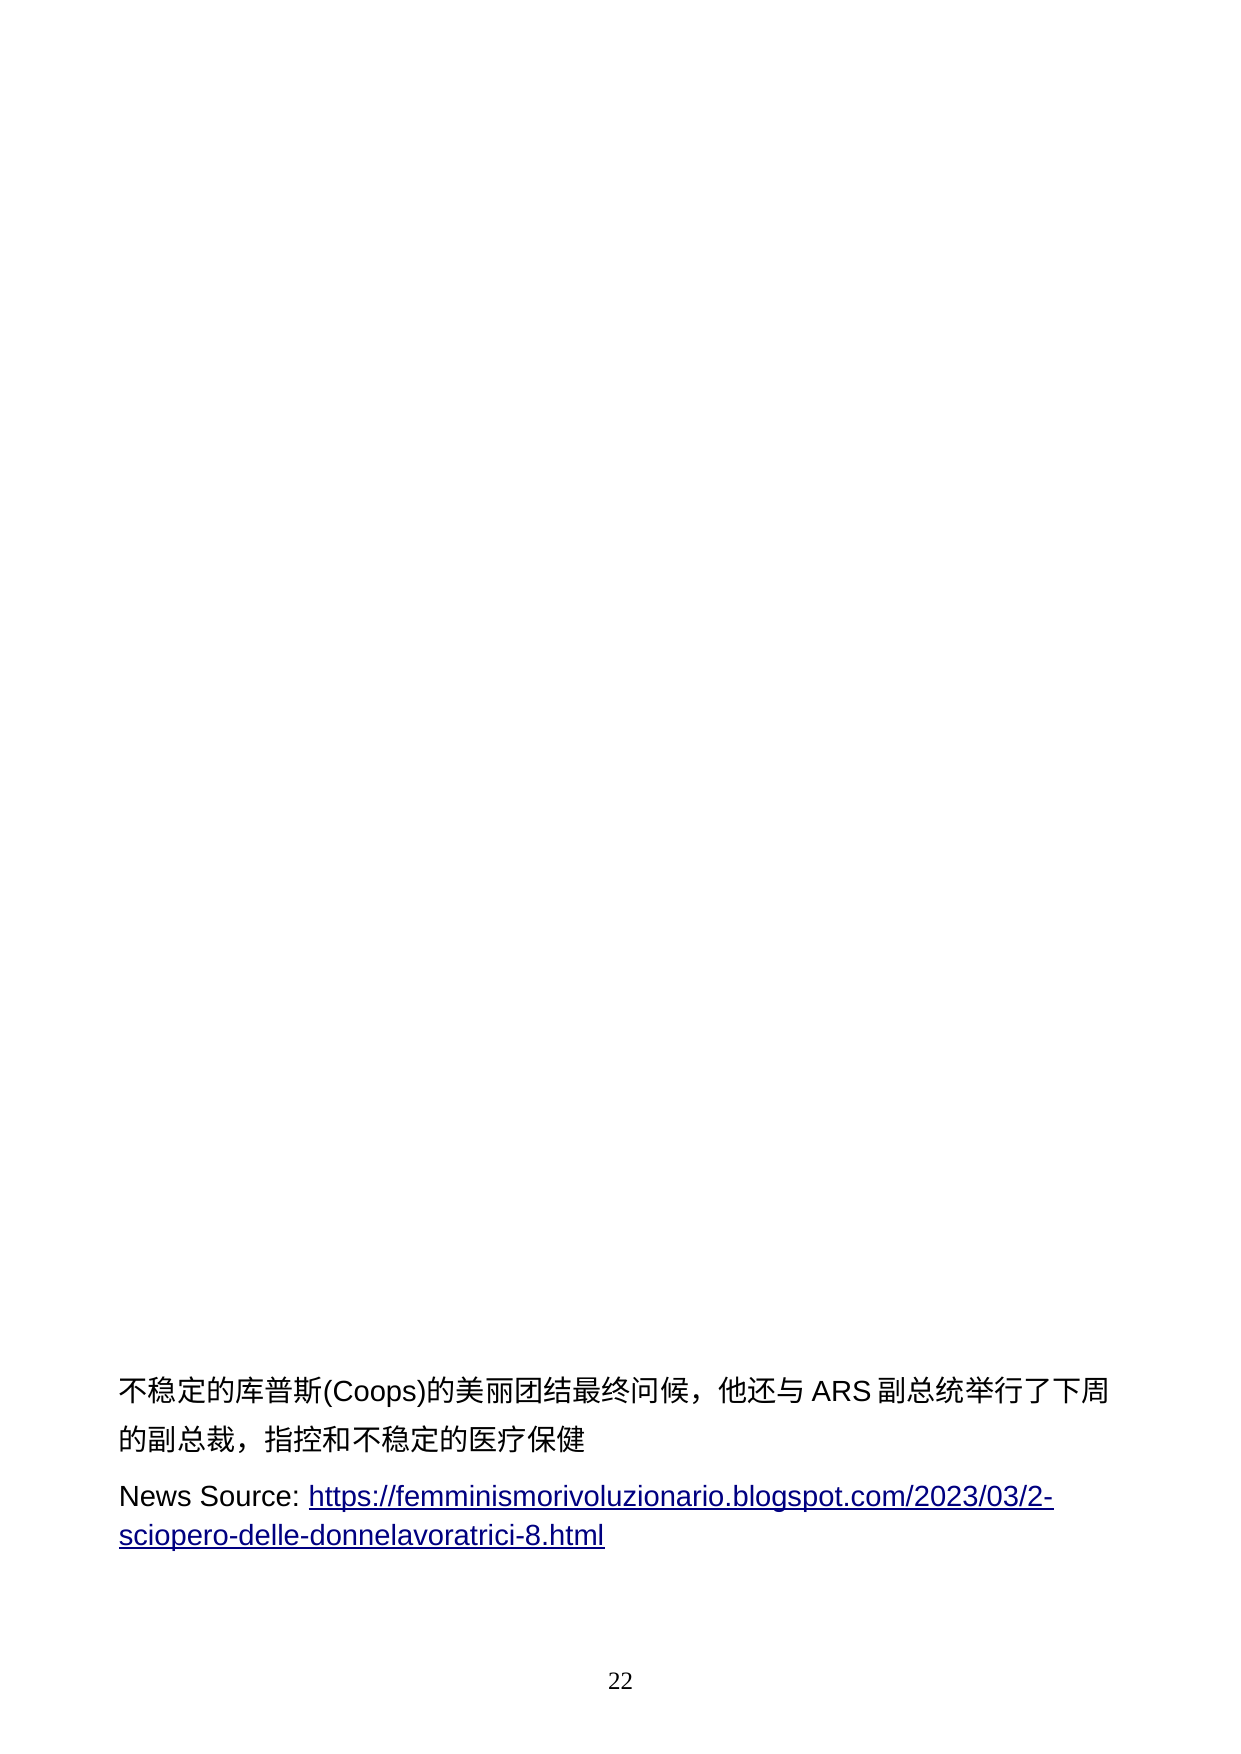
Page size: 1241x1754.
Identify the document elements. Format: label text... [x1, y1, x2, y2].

text 不稳定的库普斯(Coops)的美丽团结最终问候，他还与ARS副总统举行了下周的副总裁，指控和不稳定的医疗保健 [118, 750, 1122, 1458]
text News Source: https://femminismorivoluzionario.blogspot.com/2023/03/2-sciopero-delle-donnelavoratrici-8.html [118, 1479, 1122, 1551]
